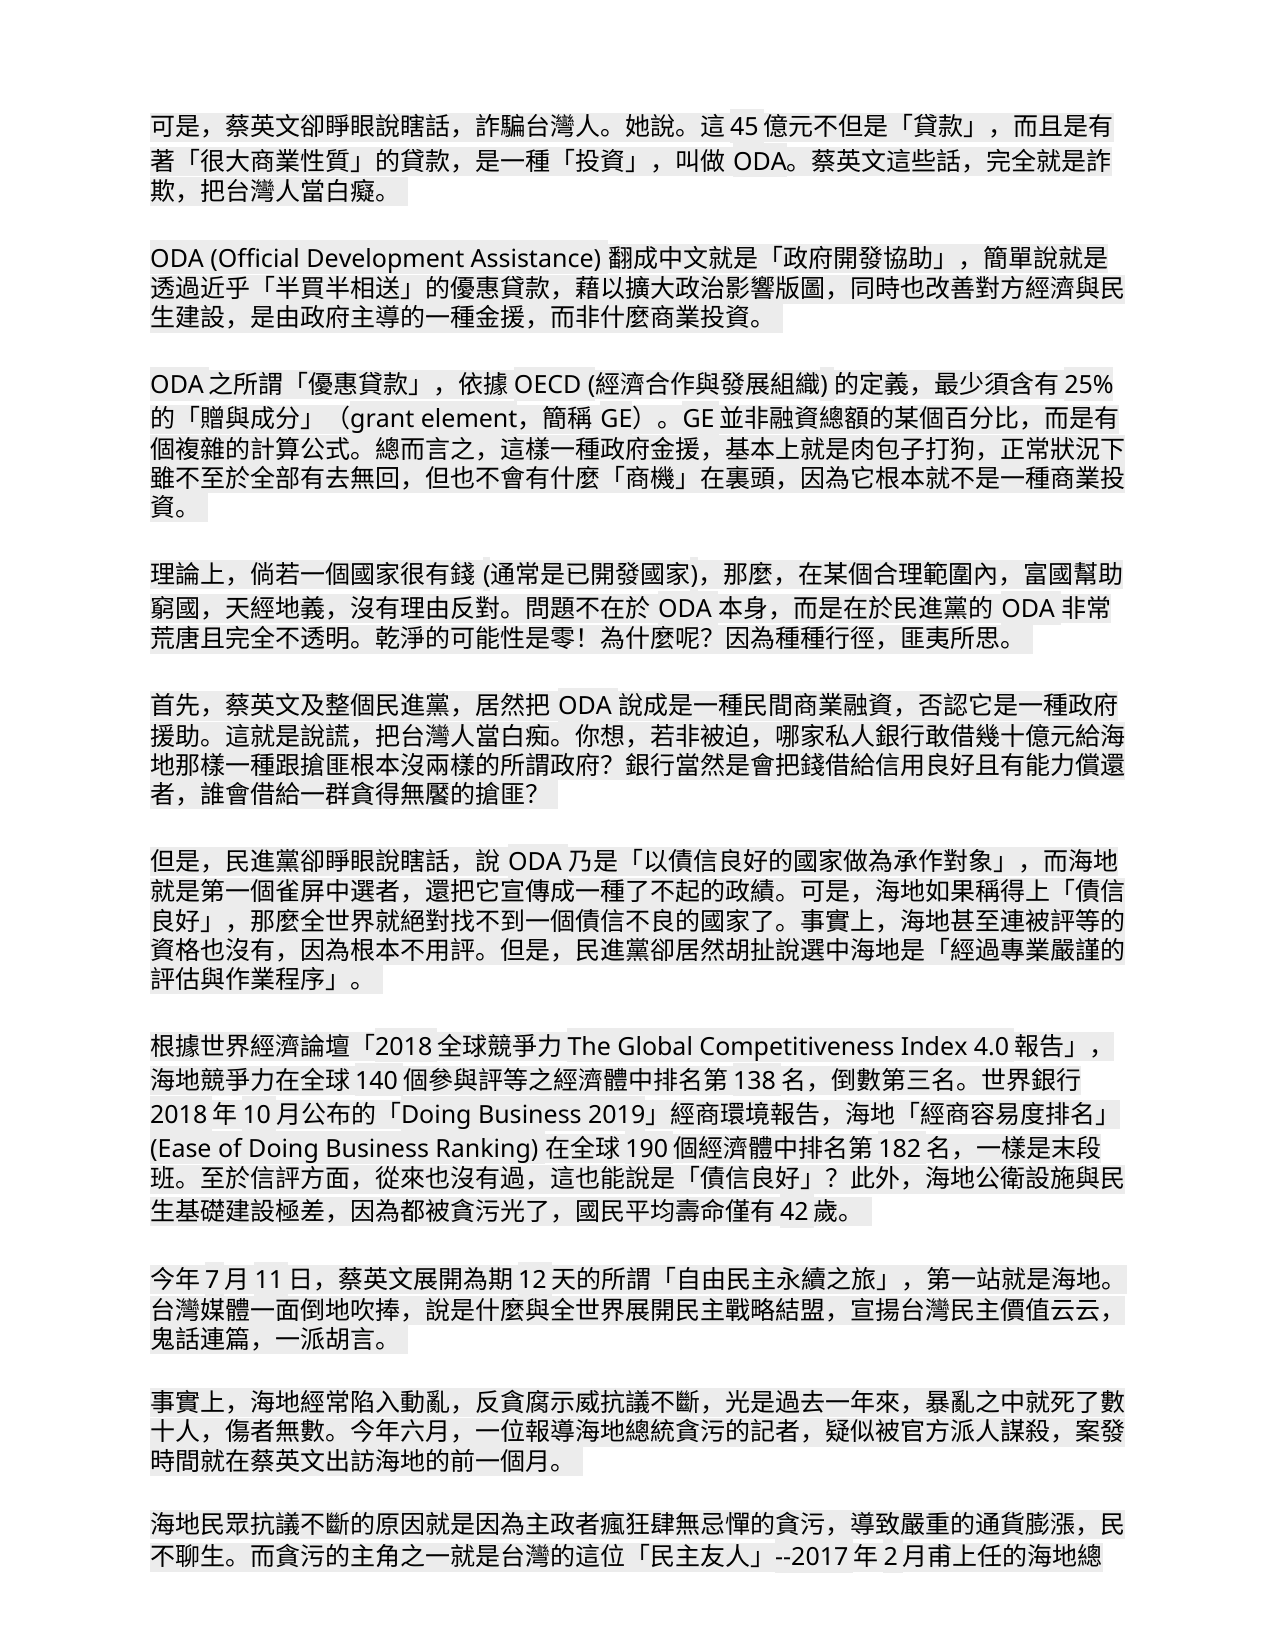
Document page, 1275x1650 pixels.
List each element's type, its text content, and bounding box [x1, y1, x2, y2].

text 卡韓政變 (133)：民進黨把台灣人當白痴 陳真 2019. 08. 03. 蔡英文於今年7月 13日出訪「友邦」海地共和國，「送給」海地政府45億 (按：這句話已構成犯罪，我準備等著「落網」)。有民眾不滿凱子金援外交，於是在臉書和Line群組裏頭批評說：「高雄市登革熱防治經費需要五千萬，中央只給了兩千多萬，卻一口氣送給了海地45億，這是什麼政府！」對此大表不滿。 蔡英文聽了很不爽，當她人都還在國外參訪時，隨即在17日之海外記者會上開罵說這些都是「假消息」，是「有人刻意操弄」，因此下令刑事局「偵辦查處」。蔡英文說，「五千萬的登革熱經費並沒有變成兩千多萬，所以是造謠」。可是，目前只撥給高市府兩千六百六十萬，誰知道剩下的錢幾時才會撥下？這樣就叫做「造謠」？ 蔡英文一聲令下，它媽的真是效率有夠快，居然一下就「破案」了。就在上星期四 (7月25日)，刑事局宣布「破案」，朱姓男子等數人「落網」，包括轉發訊息者亦遭逮捕。警方分析臉書指出：「分享次數超過8百次以上，超過千人瀏覽，已對社會安寧造成廣大影響」，旋即在全台各縣市逮捕一干「嫌犯」移送法辦。 最離譜的是，其中還包括一位75歲的阿嬤，她在私人的 Line 群組中張貼這個所謂「假消息」，竟遭人截圖告發，警方依觸犯社會秩序維護法，指控她「散佈謠言，影響公共安寧」，移送法辦，坐牢三天或罰款三萬。 私人之間的談話，被他人截圖外流，竟然就要被抓，說她「影響公共安寧」，這不會太荒唐嗎？要抓也是應該抓那個截圖外流散佈訊息者不是嗎？更何況，這些訊息千真萬確，哪來假消息？ 蔡英文說，45億是「貸款」，是「借」給海地政府，不是「送」，因此是「造謠」，必須抓起來。可是，台灣過去幾十年來四處「借」給一堆「友邦」，動輒數十億，幾時償還過？更不用說像海地這樣一個極度貪污腐敗的強盜政府。借得出去，拿得回來嗎？有可能嗎？ 如果這是假消息，為何海內外媒體大多如此報導？為何不去控告這些媒體或去函更正？而是只會抓網友，甚至抓一個私下抱怨的75歲阿嬤。比方說，就連向來親美親台親得很用力的英國泰晤士報，斗大標題都是這麼寫的，寫得很難聽哦： https://bit.ly/2KbXchs "Taiwan stumps up $150m after Haiti threat to withdraw support"。 stump up 就是被迫掏腰包的意思。翻成中文就是「海地威脅斷交，台灣花錢消災」，簡單說就是勒索。許多海外媒體就是這麼報導的。如果是借錢給海地，日後本金回收，當然就不叫做勒索，問題是：事實是這樣嗎？更接近事實的說法是：這其實就是賄賂。 可是，蔡英文卻睜眼說瞎話，詐騙台灣人。她說。這45億元不但是「貸款」，而且是有著「很大商業性質」的貸款，是一種「投資」，叫做 ODA。蔡英文這些話，完全就是詐欺，把台灣人當白癡。 ODA (Official Development Assistance) 翻成中文就是「政府開發協助」，簡單說就是透過近乎「半買半相送」的優惠貸款，藉以擴大政治影響版圖，同時也改善對方經濟與民生建設，是由政府主導的一種金援，而非什麼商業投資。 ODA之所謂「優惠貸款」，依據OECD (經濟合作與發展組織) 的定義，最少須含有25%的「贈與成分」（grant element，簡稱 GE）。GE並非融資總額的某個百分比，而是有個複雜的計算公式。總而言之，這樣一種政府金援，基本上就是肉包子打狗，正常狀況下雖不至於全部有去無回，但也不會有什麼「商機」在裏頭，因為它根本就不是一種商業投資。 理論上，倘若一個國家很有錢 (通常是已開發國家)，那麼，在某個合理範圍內，富國幫助窮國，天經地義，沒有理由反對。問題不在於 ODA 本身，而是在於民進黨的 ODA 非常荒唐且完全不透明。乾淨的可能性是零！為什麼呢？因為種種行徑，匪夷所思。 首先，蔡英文及整個民進黨，居然把 ODA 說成是一種民間商業融資，否認它是一種政府援助。這就是說謊，把台灣人當白痴。你想，若非被迫，哪家私人銀行敢借幾十億元給海地那樣一種跟搶匪根本沒兩樣的所謂政府？銀行當然是會把錢借給信用良好且有能力償還者，誰會借給一群貪得無饜的搶匪？ 但是，民進黨卻睜眼說瞎話，說 ODA 乃是「以債信良好的國家做為承作對象」，而海地就是第一個雀屏中選者，還把它宣傳成一種了不起的政績。可是，海地如果稱得上「債信良好」，那麼全世界就絕對找不到一個債信不良的國家了。事實上，海地甚至連被評等的資格也沒有，因為根本不用評。但是，民進黨卻居然胡扯說選中海地是「經過專業嚴謹的評估與作業程序」。 根據世界經濟論壇「2018全球競爭力The Global Competitiveness Index 4.0報告」，海地競爭力在全球140個參與評等之經濟體中排名第138名，倒數第三名。世界銀行2018年10月公布的「Doing Business 2019」經商環境報告，海地「經商容易度排名」(Ease of Doing Business Ranking) 在全球190個經濟體中排名第182名，一樣是末段班。至於信評方面，從來也沒有過，這也能說是「債信良好」？此外，海地公衛設施與民生基礎建設極差，因為都被貪污光了，國民平均壽命僅有42歲。 今年7月11日，蔡英文展開為期12天的所謂「自由民主永續之旅」，第一站就是海地。台灣媒體一面倒地吹捧，說是什麼與全世界展開民主戰略結盟，宣揚台灣民主價值云云，鬼話連篇，一派胡言。 事實上，海地經常陷入動亂，反貪腐示威抗議不斷，光是過去一年來，暴亂之中就死了數十人，傷者無數。今年六月，一位報導海地總統貪污的記者，疑似被官方派人謀殺，案發時間就在蔡英文出訪海地的前一個月。 海地民眾抗議不斷的原因就是因為主政者瘋狂肆無忌憚的貪污，導致嚴重的通貨膨漲，民不聊生。而貪污的主角之一就是台灣的這位「民主友人」--2017年2月甫上任的海地總統摩依士 (Jovenel Moïse)。 2018年5月底，就在接二連三的邦交國與台灣斷交之際，一如藍營之前海地大使楊承達所預料，這位「民主友人」就趕緊跑來趁火打劫，向台灣威脅要錢了。而且如楊大使先前所說，「金援金額很可能會是天文數字」。甚至可能是為了怕夜長夢多，竟然在所謂聯合公報裏頭還規定時間，必須在60天內完成勒索程序 (聯合公報第四條)，真的非常離譜，就跟綁匪限期交出贖金的作風差不多。 早在摩依士於 2017年當選總統之前，他以及他所屬的政黨就已涉入許多貪污案件，其中金額最大的一項集體貪瀆，就是委內瑞拉所倡議的一個地區性能源合作組織，叫做「石油加勒比計劃」（Petrocaribe），涉案者除摩依士之外，還包括與之友好的兩位海地前總統及十多名官員、民代及大財團。貪污情況之嚴重與荒唐程度，恐怕十個阿扁也比不上。 2016年，海地國會就「石油加勒比計畫」的貪污情況展開調查。今年一月和五月，海地高等審計法院發表調查報告，直指整個貪污集團的核心人物就是摩依士總統，旋即引爆群眾怒火，發生暴動，死傷多人。 調查報告中詳列一長串貪瀆腐敗事證。比方說，很多所謂民生基礎建設淪為「幽靈」建築，根本不存在；所謂修馬路也是修「幽靈」馬路，根本沒動工，錢全進了這位貪污總統以及一群貪官污吏和財團的口袋中，貪瀆金額佔能源計劃援助款項38億美元 (折合台幣一千兩百多億) 的至少六成，亦即大約二十億美元，相當於台幣六百多億遭到私吞濫用，貪婪程度只能用無法無天、肆無忌憚來形容。 再舉個例，2014年，摩依士當總統前，掛名兩家空頭工程公司 Agritrans 和 Betexs 的負責人，和當時擔任海地總統的好朋友馬德立 (Michel Martelly) 政府簽約，假裝說要修馬路，同樣是幾千萬元拿走了，結果修的卻是根本不存在的「幽靈」馬路，膽大包天的貪瀆程度，簡直匪夷所思。 更離譜的是，同一個標案，貪污一次還不夠，竟然還一魚二吃；同一個道路修建計畫，海地政府竟然和摩依士分別掛名的那兩家空頭公司同時簽約，收取兩次費用，卻修建出根本不存在的「幽靈」道路，什麼也沒做。 諸多媒體引述外媒指出，台灣除了金援海地四十五億元之外，這位特別喜歡修建幽靈馬路的摩依士總統，還跟蔡英文另外要求了一筆五千萬美元 (折合台幣十五億) 的修馬路援助款項。台灣方面有沒有偷偷從其它什麼祕密外交的經費管道給出這筆錢我不知道，但你相信這傢伙倘若拿了這十五億，會真的去修馬路嗎？你相信這些錢從台灣流向海地的過程中，一路上都會乾乾淨淨地用來修馬路嗎？修個馬路需要花那麼多錢嗎？海地人民窮得根本連飯都沒得吃了，政府卻整天搞修馬路計畫，你相信這些事之清白嗎？我是完全不信的。為什麼？因為我不是白痴。但是，民進黨顯然把台灣人當白癡，把國庫當成私人金庫。 海地幾任政府之貪婪腐敗，使得海地成為全世界貪腐問題最嚴重的國家之一，這也具體說明了為何在親美政府摩依士上任總統以來的這兩年，海地「反貪腐、有飯吃」的抗議示威與暴動更甚以往，宛如無政府狀態。今年二月，就連美國都宣佈從海地撤僑，各國也紛紛發布紅色旅遊警示或關閉大使館。因為狀況過於嚴重，就連平常不提國際新聞的台灣也有一些相關報導。持續將近一整年的激烈反貪腐示威的第一項要求就是「有飯吃」： 今年二月：https://bit.ly/2LSp6Be 今年六月：https://bit.ly/2KcQ3h3 各位不妨打開上述兩段報導影片看看，看看蔡英文的「自由民主永續之旅」之第一站「民主友邦」海地是什麼樣的一種狀況？看看蔡英文所謂的「商業投資」或「商業融資」又是具有如何的「龐大商機」？你家如果開銀行，敢把幾十億借給這樣一群貪婪無度的政治犯罪集團嗎？這樣一種「投資」，倘若沒有洗錢、汙錢或五鬼搬運的企圖盤算及政治壓力與黑幕在裏頭，你信嗎？民進黨向國人炫耀的 ODA 首例--海地，說是經過「嚴謹的專業評估與作業流程」，你信嗎？ 民進黨強調，除了編列十五億之利息補貼屬於國家預算外，這一千多億的所謂 ODA，純粹是由私人銀行融資，並不會動用納稅人的錢，希望大家放心。這話更是鬼扯蛋。如果不是被迫迎合官方政策，哪個私人銀行會想借錢給海地這樣一個貪腐前科累累的政府？而且，私人銀行出資恐怕更有問題，因為這意味著它無須接受立法院監督。 立委高金素梅有段話講得很對，容我直接引用如下： 「行政院說『不是外交援助，而是我國商業銀行融資給外國政府⋯』，暗示這是商業行為。大家看看最近爆發的『慶富獵雷艦聯貸䅁』，組織銀行團聯貸案的就是『商業銀行』，名叫『第一商業銀行』，第一銀行的董事長和總經理是財政部派任的，十家聯貸銀行團的銀行，清一色是公股行庫，董事長總經理全是官派。真正民間商業銀行絶不碰這種高風險的政治貸款，公股的商業銀行卻必須配合政策承作。慶富聯貸案就是未來『ODA模式融資海外公共工程』的寫照。」 銀行錢多得是，搬走個幾百億也許根本不為人所察覺，但是到頭來，難道不就是銀行存款人自身必須承擔起一切風險與損失？要是借出的錢拿不回來怎麼辦？ 民進黨說，拿不回來就依據「紐約公約」(The Convention on the Recognition and Enforcement of Foreign Arbitral Awards) 提告啊。這又是在鬼扯了。海地民眾幾年來死傷那麼多人，不斷抗議示威與暴動，尚且都討不回來一毛錢，連想要求一堆貪瀆者下台都辦不到 (而且還越貪越狠)，你以為那些貪官污吏會跟你打什麼「紐約公約」的仲裁官司？然後依據仲裁結果還你錢？有可能嗎？當然不可能。 部份綠媒卻用力護航，除了睜眼說瞎話歌頌摩依士如何勤政愛民之外，並說「成為呆帳」只是一種「假設」，痛罵批評者以「假設性的問題」來「誤導社會大眾」。可是，如果你了解海地，了解民進黨，了解一點國際現實，了解島內外這些行不由徑、貪得無饜的政客，你會相信這是一種了不起的政績嗎？ 至於有人說，台灣又不是「紐約公約」的締約國，怎麼申請仲裁？這話其實不對。因為我查過「紐約公約」的網站，台灣當然不是締約國，但海地是，而且沒有申請「互惠保留」(reciprocity reservation)。這意思是說，海地願意接受非締約國之仲裁效力。問題是，你認為海地那樣一種宛若叢林社會的政治環境，那些貪官污吏會鳥你什麼「紐約公約」嗎？ 另外，總統府網站上能找到這份聯合公報： https://www.president.gov.tw/NEWS/23387 第五條寫著：「兩國元首重申對於民主價值及原則之重視，並且共同崇尚自由及法治」。真是很不可思議。民進黨卻很得意，說是向全世界推廣民主，推廣台灣價值，建立民主戰略夥伴云云，鬼話連篇。 台灣凱子外交，行之有年，以 ODA為例，往年平均約三億多美元，蔡英文一上台，卻馬上調高十幾倍，變成 35 億美元，亦即一千多億台幣，援助對象包括所謂新南向諸國與友邦。這樣一種內神通外鬼式的金援外交，僅在利息補貼之預算方面需經立院審查，無異黑箱作業；因其不受監督，很可能會有根本無法為外界所知之掏空行庫、洗錢及五鬼搬運和中飽私囊等貪污行為出現。請問你信得過民進黨這個貪婪無度的政治詐騙集團嗎？ 這個人渣黨，做賊心虛，為了嚇阻人民批評，竟然大量透過司法手段來對付批評民眾。今年一月，刑事局成立「假訊息查處小組」，全國警察機關成員任務編組竟然高達111人。真是非常離譜。警察是吃飽太閒嗎？ 其實，台灣人真是太溫和了，連「送給海地45億，這是什麼政府！」這樣一句如此溫和的批評，竟然也要被司法追殺。它媽的這如果不是人渣黨，什麼是人渣黨？ 這回透過 ODA 金援海地四十五億，雖已是天文數字，但是後頭不知道還有沒有更可怕的事。去年 (2018年) 4月2日，親民黨黨團召開一個記者會： https://news.tvbs.com.tw/life/894440 指控蔡英文竟然打算把全國的農業金庫七千億元全部投入 ODA，藉以推動所謂新南向政策。親民黨痛批，農業金庫放款率低，農民平常想借錢，難如登天，民進黨卻竟然要把這七千億元拿去其它國家進行政治豪賭。此事究竟如何，並無下文。我只能說，大家腦子最好清醒一點，認清是非，認清善惡；不要以為政治好像只是一種不須付出代價的身外事。 這二十年來，豺狼當道，人渣橫行，忠良之士卻飽受污名與踐踏，歸根結底問題仍是在於人民實在太好騙，特別是年輕一代，真的是大多近乎腦殘。這樣講很不禮貌，聽起來好像很驕傲，但我還能用什麼樣更謙和含蓄的方式來訴說這個可悲的基本事實呢？ 昨天學姊跟我講了個笑話，我覺得挺有意思。她說，"民主就是一群火雞，投票贊成聖誕節。" 依我看，台灣恰恰就是這麼一回事。人民被詐騙集團操弄與洗腦，認賊作父，親手葬送自己原本燦爛輝煌的前景。自欺欺人，寧不悲乎？ ========================== 又一個千億元黑洞 2017/10/16 中國時報 主筆室 蔡總統在參加世界台商年會時表示，要以千億元作為「政府開發協助」（ODA）計畫，以支持新南向政策。這是蔡政府另外一個千億元的財政大黑洞，立委高金素梅批評將成為「洗錢」，不是沒道理。 依照蔡英文的說法，這筆錢是用來當專案融資基金，必要時可補貼利差，目標是協助台灣企業與新南向國家的公共工程合作，理想上可協助台商拿到東南亞國家的公共工程，並促進台灣與這些國家的關係。 不過蔡政府還沒有說清楚：這筆錢從哪裡來？依照什麼機制、有什麼徵信過程，如何決定融資對象與額度？當然，更重要的是，萬一發生問題，可以如何確保債權。如果沒有細膩的規畫，沒有找來有金融專業又正派者主其事，確實可能大開洗錢、官商勾結的大門。 試想，某政商關係良好者，拿出沒有什麼價值資產的海外公司向政府申請融資，如果沒有專業把關，廠商拿到貸款後，就因「經營不善」而倒閉，政府手上的擔保品卻沒有價值，只能徒呼負負；即使政府有心透過金融機構追討債權，但畢竟「錢不是自家」的，又碰上政商關係硬者，也是有心無力吧。 至於效益，看看東協國家與大陸政治、經濟關係如此密切，大陸拿出來融資援外的資金更數百倍於台灣，寄望因此打開與東協國家的關係，太過於一廂情願了。 蔡政府的經濟藍圖過分依賴政府撒錢，動輒百億、千億的國家級貿易公司、投資基金、農產品貿易公司、公共建設計畫，這次的ODA計畫算是為台灣再增加一個千億元的財政黑洞。台灣到底有多少個千億元可供蔡政府如此揮霍？ ============== 【即時短評】打假還是打手？忘了本分的刑事局 聯合報 記者陳金松 2019-07-30 刑事局最近積極「打假」，轉傳「蔡英文修官邸一億兩千萬」訊息的朱姓退伍軍人昨天被依社維法移送裁處。圖／刑事局提供 最近的刑事局很忙，不是忙著各地頻傳的槍擊案，也不是總統蔡英文上台時信誓旦旦的掃毒和打詐，而是忙著抓上級交辦的「假消息」；從蔡英文「海地金援45億」、「修官邸1億2千萬」，到蘇貞昌「公祭擲筆」，不利的言論刑事局全卯足全力抓人，不管是原始造謠者，還是不滿時局的轉貼民眾。 資訊爆炸年代，網路各種似是而非的訊息充斥，不只政治人物，市井小民也深受其害；假消息不是不能抓，任何造謠傷害訊息，當事人都有權提告，政府也有責任防杜；重點是全民應同一標準，依法行政，而不是對特定人士服務。 看看刑事局今年一月成立的「假訊息查處小組」，全國警察機關成員任務編組達111人，統計至今偵破26件；捫心自問，有幾件和一般民眾有關。 網路爭議訊息氾濫，有些造謠，有些只是質疑或調侃，真的要抓，不但抓不完，也有侵犯言論自由之虞，要警察擔查證責任不僅荒謬，也不是法治國家該有的精神；何況只查辦上級指示案件，連轉傳的不知情者也照抓不誤，和「東廠」何異。 身為刑事專業龍頭，刑事局職司全國重大刑案重責，天天忙著辦違反社會秩序維護法的假消息，忘了自己本業，基層早叫苦不已，高層卻依然故我，何其悲哀。 假消息不可怕，可怕的是麻木不仁的政府，還有甘為打手、忘了自己本分的警察高層。看看仍然困擾著社會大眾的毒品、詐騙、槍擊案，刑事局的角色，如今在那裡？ [150, 75, 1125, 1573]
